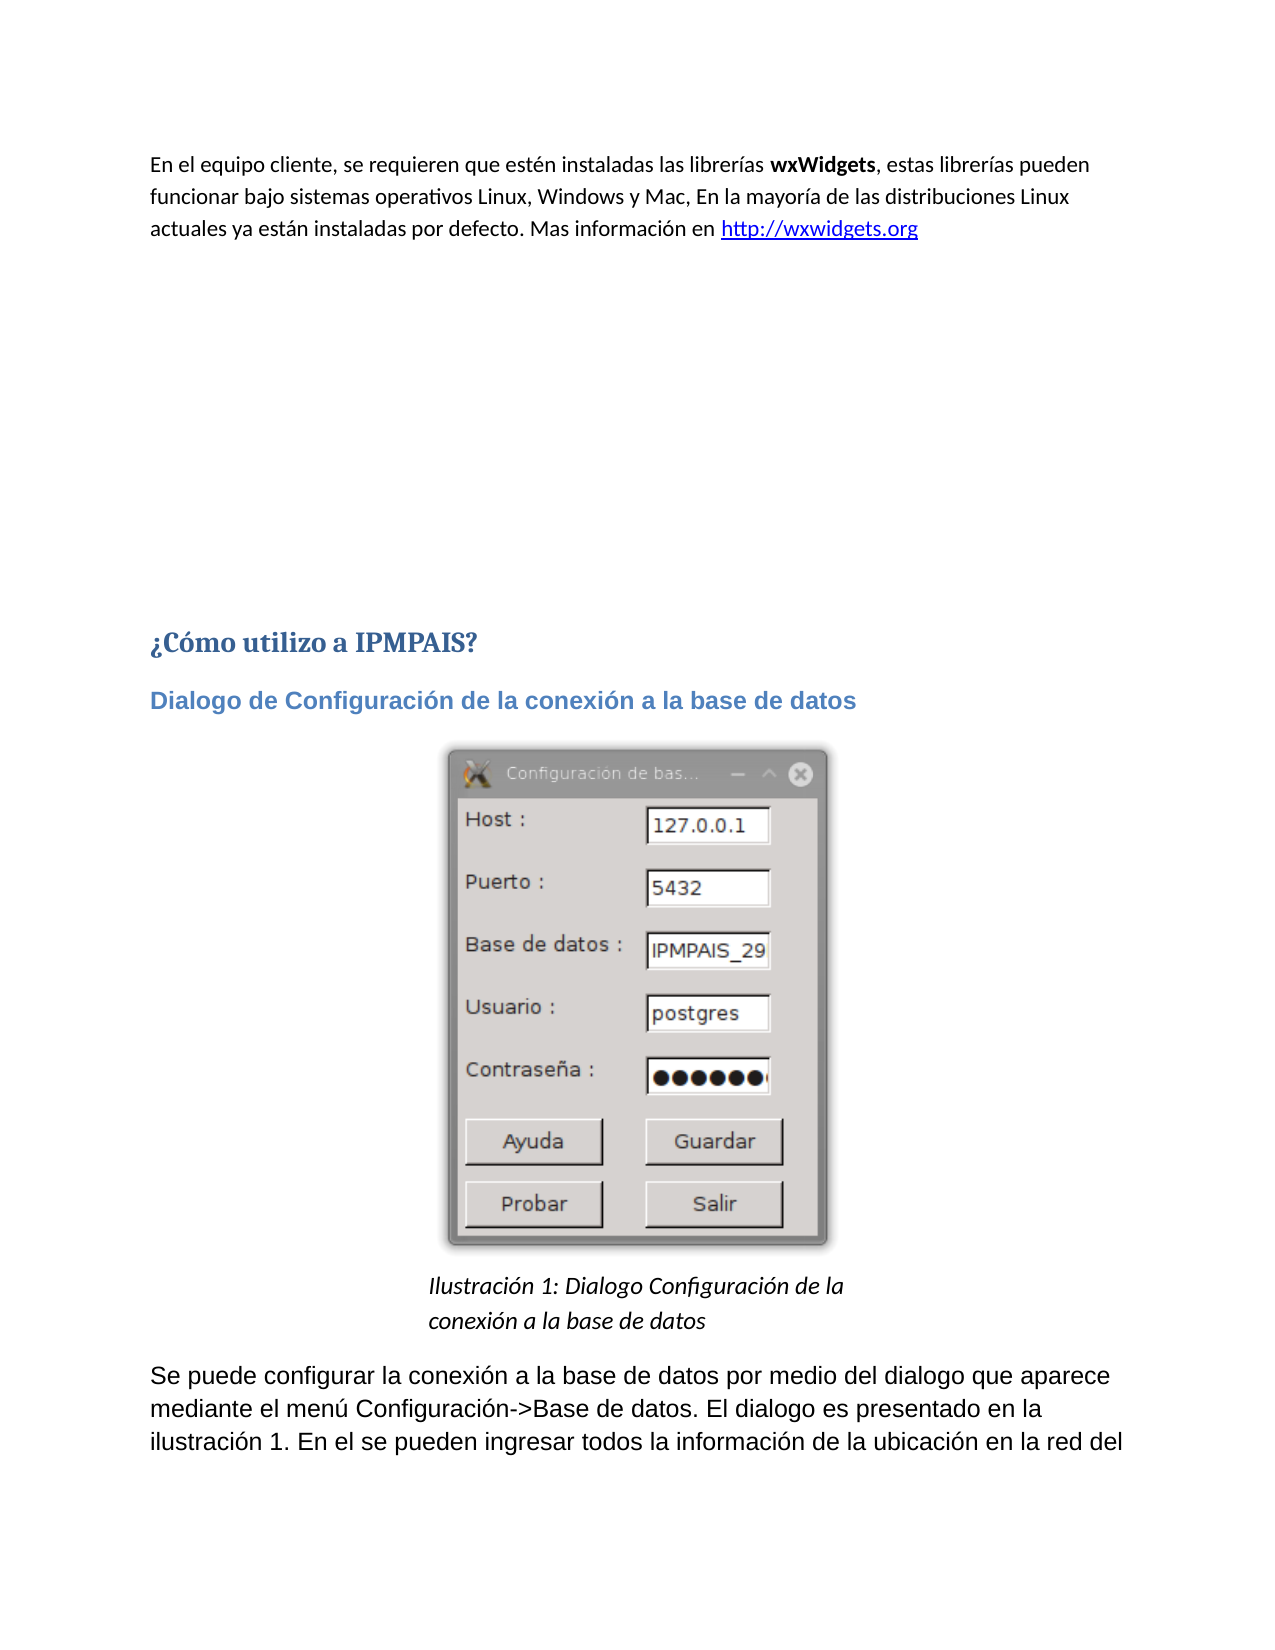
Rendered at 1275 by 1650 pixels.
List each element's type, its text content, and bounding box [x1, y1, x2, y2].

text Se puede configurar la conexión a la base de datos por medio del dialogo que aparece mediante el menú Configuración->Base de datos. El dialogo es presentado en la ilustración 1. En el se pueden ingresar todos la información de la ubicación en la red del [150, 719, 1125, 1456]
text Ilustración 1: Dialogo Configuración de la conexión a la base de datos [428, 1266, 847, 1336]
picture [428, 731, 848, 1266]
subtitle ¿Cómo utilizo a IPMPAIS? [150, 627, 1125, 660]
text En el equipo cliente, se requieren que estén instaladas las librerías wxWidgets, estas librerías pueden funcionar bajo sistemas operativos Linux, Windows y Mac, En la mayoría de las distribuciones Linux actuales ya están instaladas por defecto. Mas información en http://wxwidgets.org [150, 150, 1125, 242]
subtitle Dialogo de Configuración de la conexión a la base de datos [150, 686, 1125, 715]
